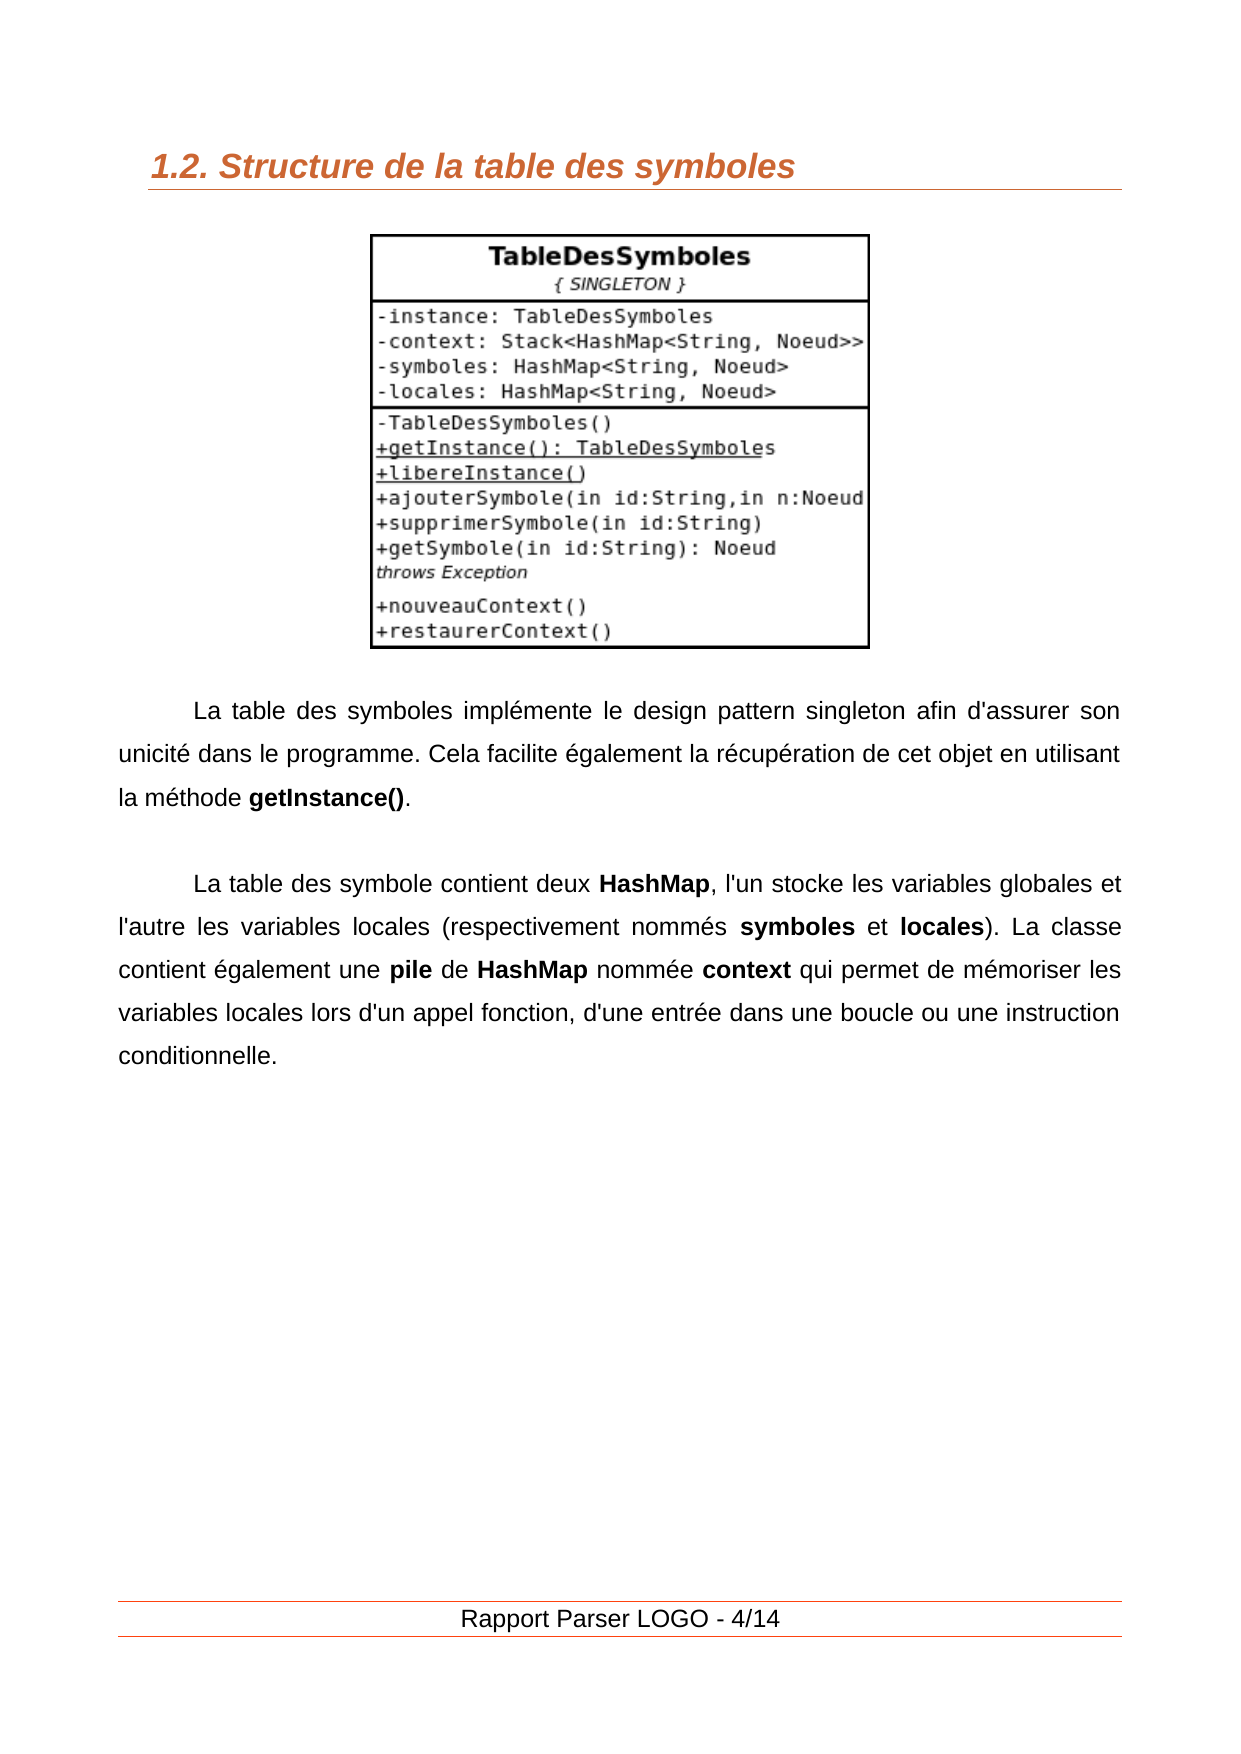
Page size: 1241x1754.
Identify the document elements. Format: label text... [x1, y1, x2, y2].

text La table des symbole contient deux HashMap, l'un stocke les variables globales et l'autre les variables locales (respectivement nommés symboles et locales). La classe contient également une pile de HashMap nommée context qui permet de mémoriser les variables locales lors d'un appel fonction, d'une entrée dans une boucle ou une instruction conditionnelle. [118, 869, 1122, 1070]
subtitle 1.2. Structure de la table des symboles [148, 143, 1122, 189]
picture [370, 234, 870, 649]
text La table des symboles implémente le design pattern singleton afin d'assurer son unicité dans le programme. Cela facilite également la récupération de cet objet en utilisant la méthode getInstance(). [118, 696, 1122, 811]
